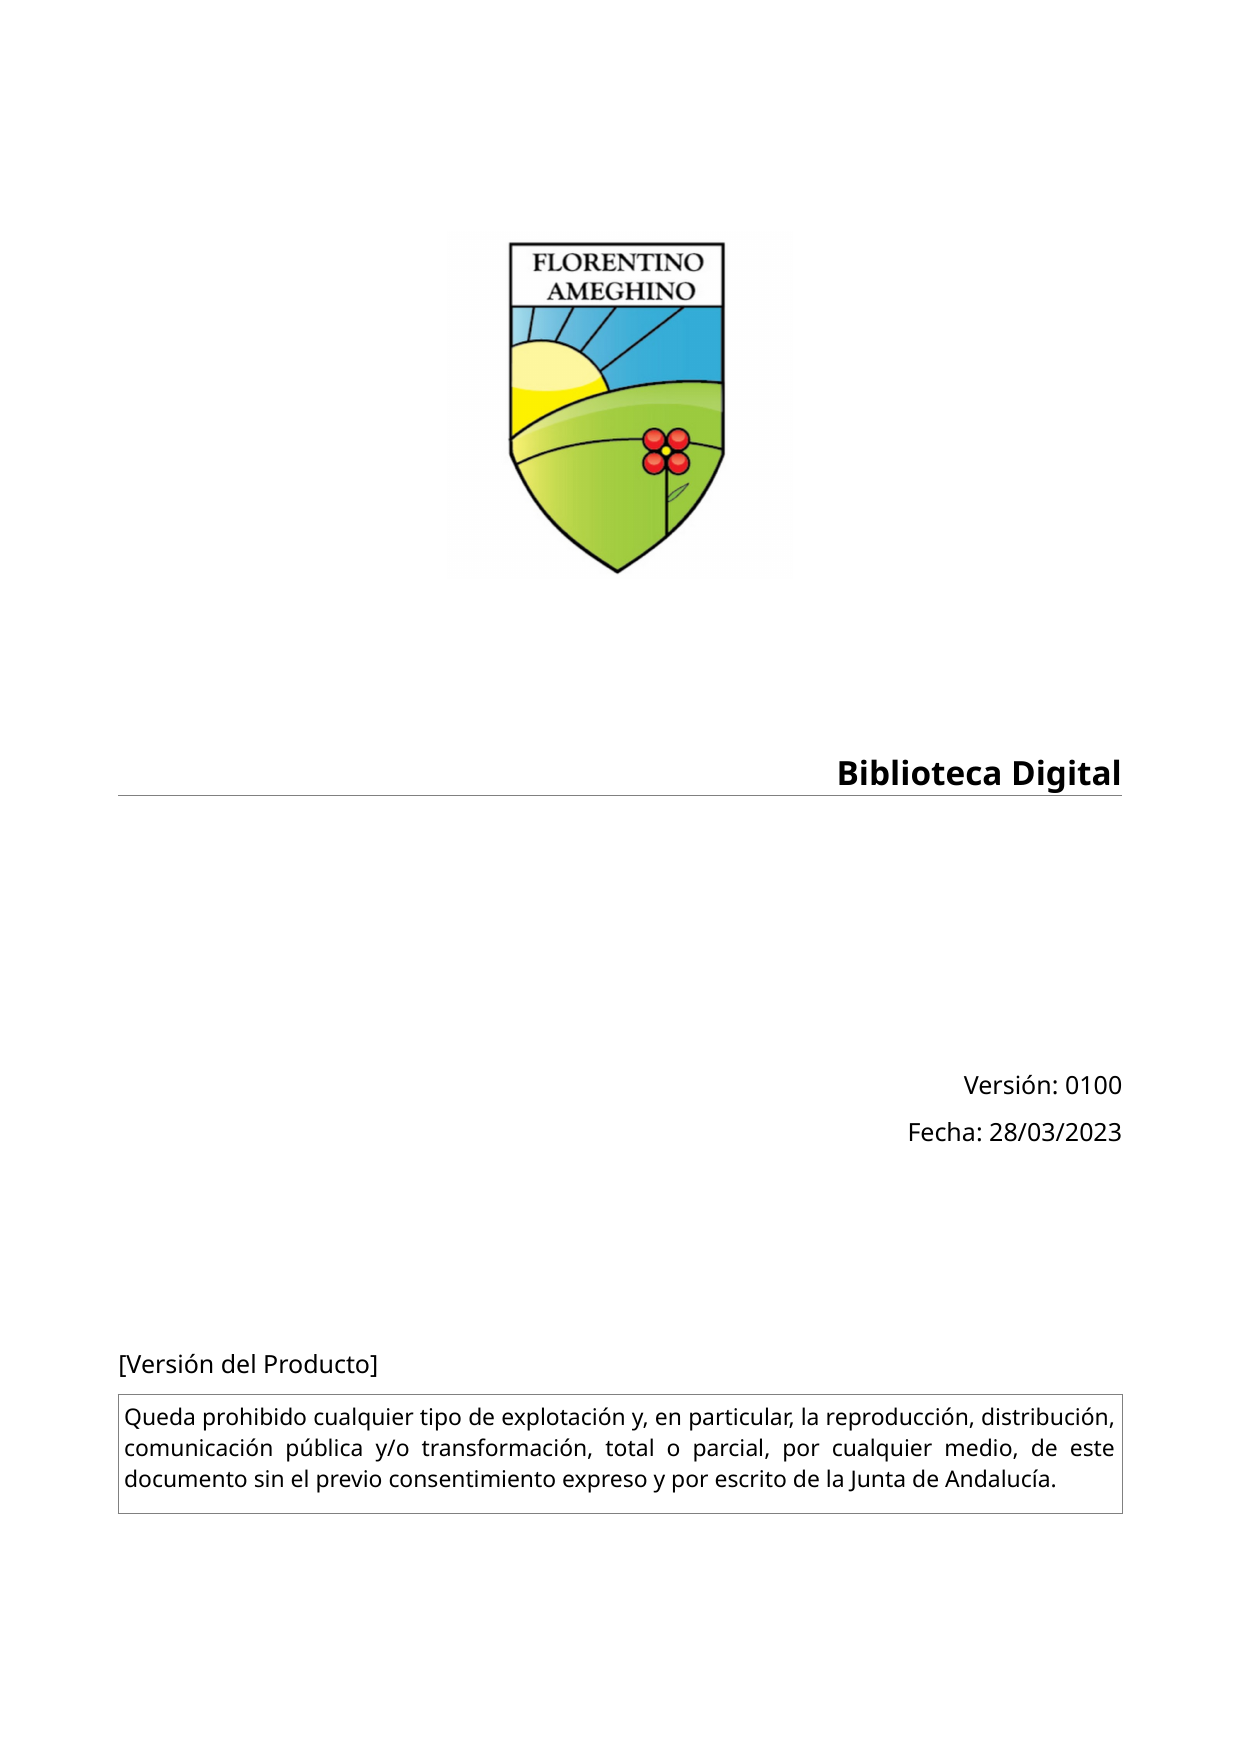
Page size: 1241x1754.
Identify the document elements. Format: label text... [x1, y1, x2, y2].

picture [446, 231, 794, 579]
text Versión: 0100 [118, 1068, 1122, 1102]
text [Versión del Producto] [118, 1347, 1122, 1381]
table_header Queda prohibido cualquier tipo de explotación y, en particular, la reproducción, distribución, comunicación pública y/o transformación, total o parcial, por cualquier medio, de este documento sin el previo consentimiento expreso y por escrito de la Junta de Andalucía. [119, 1395, 1122, 1512]
text Biblioteca Digital [118, 749, 1122, 795]
text Fecha: 28/03/2023 [118, 1114, 1122, 1148]
